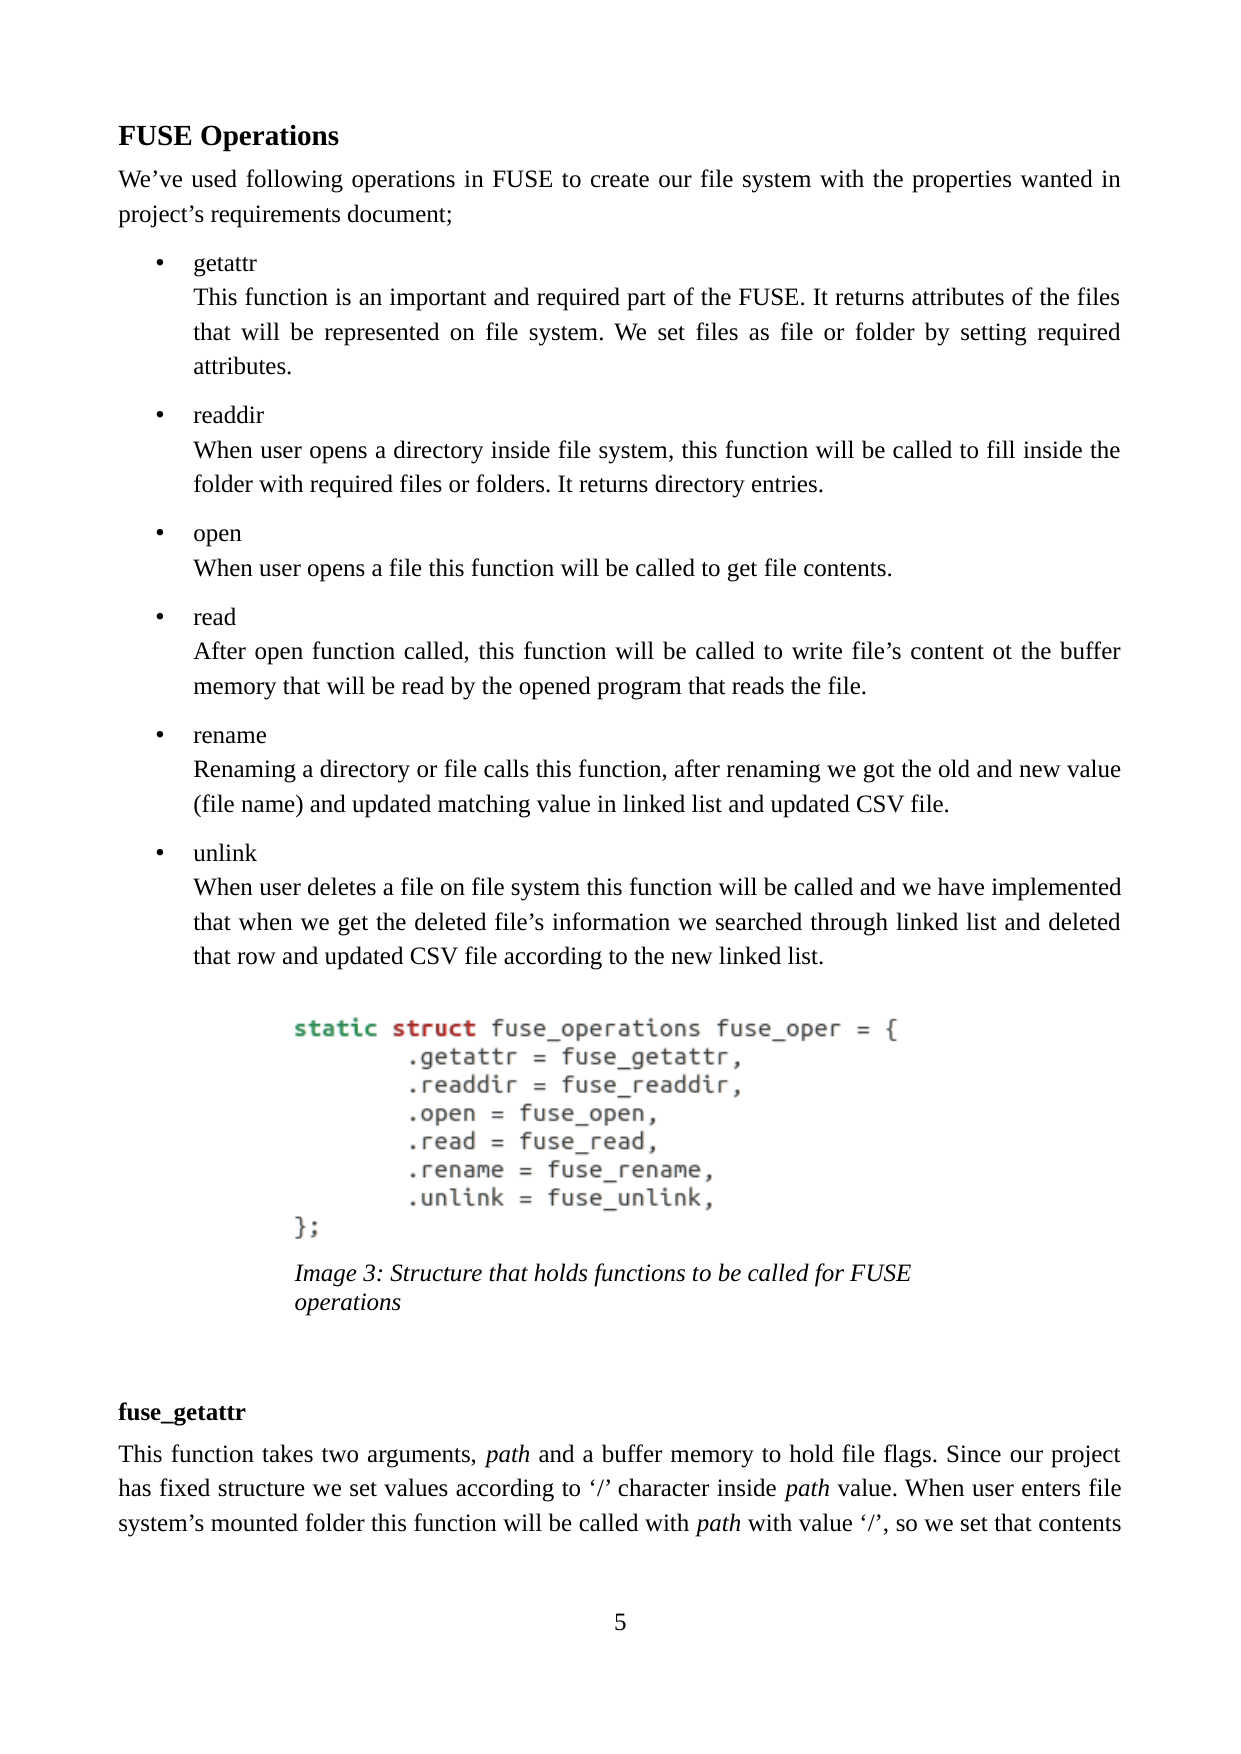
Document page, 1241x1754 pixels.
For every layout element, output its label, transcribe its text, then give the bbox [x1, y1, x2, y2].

text Image 3: Structure that holds functions to be called for FUSE operations [294, 1253, 946, 1316]
text We’ve used following operations in FUSE to create our file system with the properties wanted in project’s requirements document; [118, 164, 1122, 227]
list read After open function called, this function will be called to write file’s content ot the buffer memory that will be read by the opened program that reads the file. [156, 602, 1122, 699]
list open When user opens a file this function will be called to get file contents. [156, 518, 1122, 581]
list rename Renaming a directory or file calls this function, after renaming we got the old and new value (file name) and updated matching value in linked list and updated CSV file. [156, 720, 1122, 817]
list getattr This function is an important and required part of the FUSE. It returns attributes of the files that will be represented on file system. We set files as file or folder by setting required attributes. [156, 248, 1122, 380]
list unlink When user deletes a file on file system this function will be called and we have implemented that when we get the deleted file’s information we searched through linked list and deleted that row and updated CSV file according to the new linked list. [156, 838, 1122, 970]
list readdir When user opens a directory inside file system, this function will be called to fill inside the folder with required files or folders. It returns directory entries. [156, 400, 1122, 498]
subtitle FUSE Operations [118, 118, 1122, 152]
subtitle fuse_getattr [118, 1397, 1122, 1426]
text This function takes two arguments, path and a buffer memory to hold file flags. Since our project has fixed structure we set values according to ‘/’ character inside path value. When user enters file system’s mounted folder this function will be called with path with value ‘/’, so we set that contents [118, 1439, 1122, 1536]
picture [294, 1002, 946, 1253]
